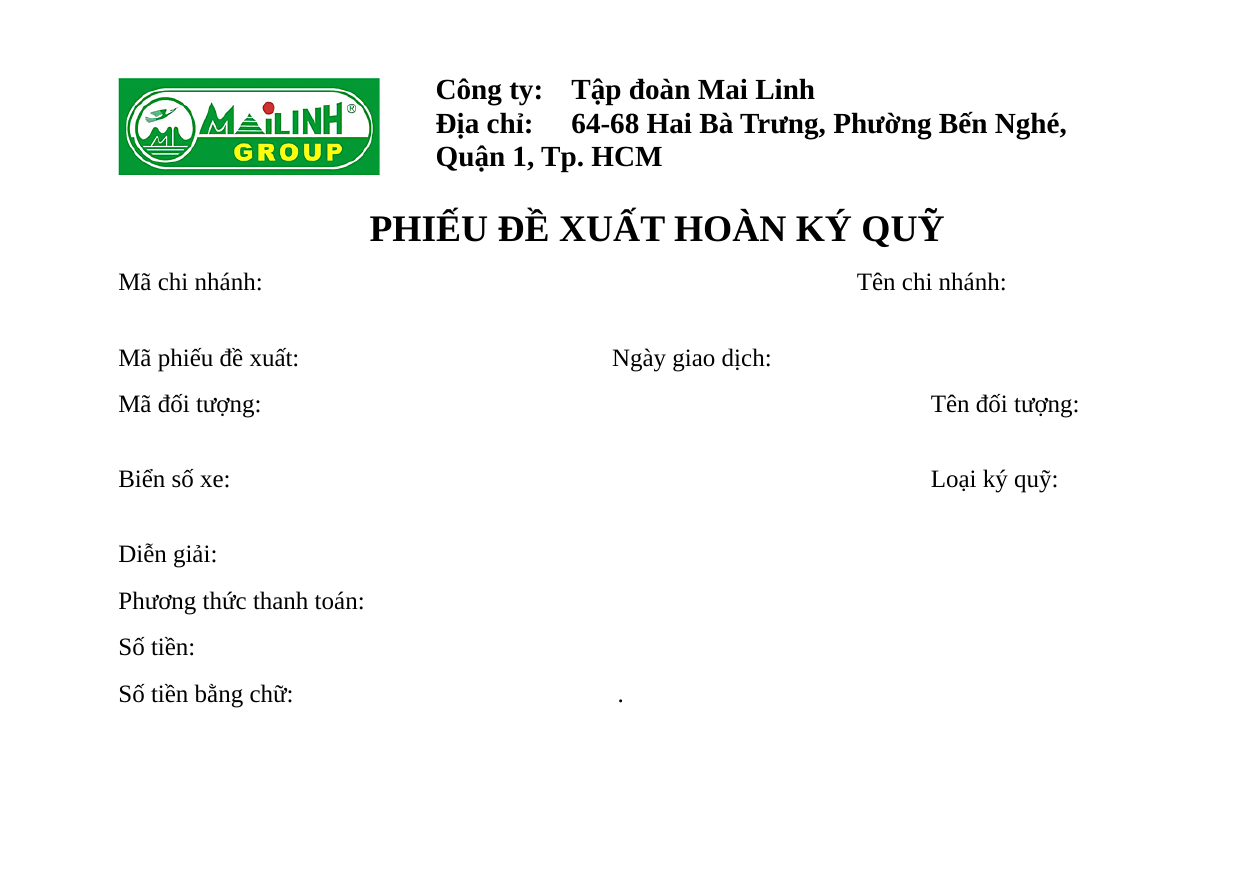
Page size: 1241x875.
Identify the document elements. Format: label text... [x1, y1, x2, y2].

text Mã đối tượng: <o.partner_id and o.partner_id.ma_doi_tuong or ''> Tên đối tượng: <o.partner_id and o.partner_id.name or ''> [118, 389, 1122, 447]
text Số tiền: <convert_amount(get_sotien())> [118, 632, 1122, 661]
text Địa chỉ: 64-68 Hai Bà Trưng, Phường Bến Nghé, Quận 1, Tp. HCM [380, 106, 1122, 173]
text PHIẾU ĐỀ XUẤT HOÀN KÝ QUỸ [118, 207, 1122, 250]
text Mã phiếu đề xuất: <o.name> Ngày giao dịch: <get_ngay()> [118, 343, 1122, 371]
text Mã chi nhánh: <o.chinhanh_id and o.chinhanh_id.code or ''> Tên chi nhánh: <o.chinhanh_id and o.chinhanh_id.name or ''> [118, 267, 1122, 325]
text Diễn giải: <get_diengiai()> [118, 539, 1122, 568]
text Công ty: Tập đoàn Mai Linh [118, 72, 1122, 106]
text Phương thức thanh toán: <get_phuongthuc_thanhtoan()> [118, 586, 1122, 615]
text Biển số xe: <o.bien_so_xe_id and o.bien_so_xe_id.name or ''> Loại ký quỹ: <o.loai_kyquy_id and o.loai_kyquy_id.name or ''> [118, 464, 1122, 522]
picture [118, 78, 380, 175]
text Số tiền bằng chữ: <convert(get_sotien())>. [118, 679, 1122, 708]
